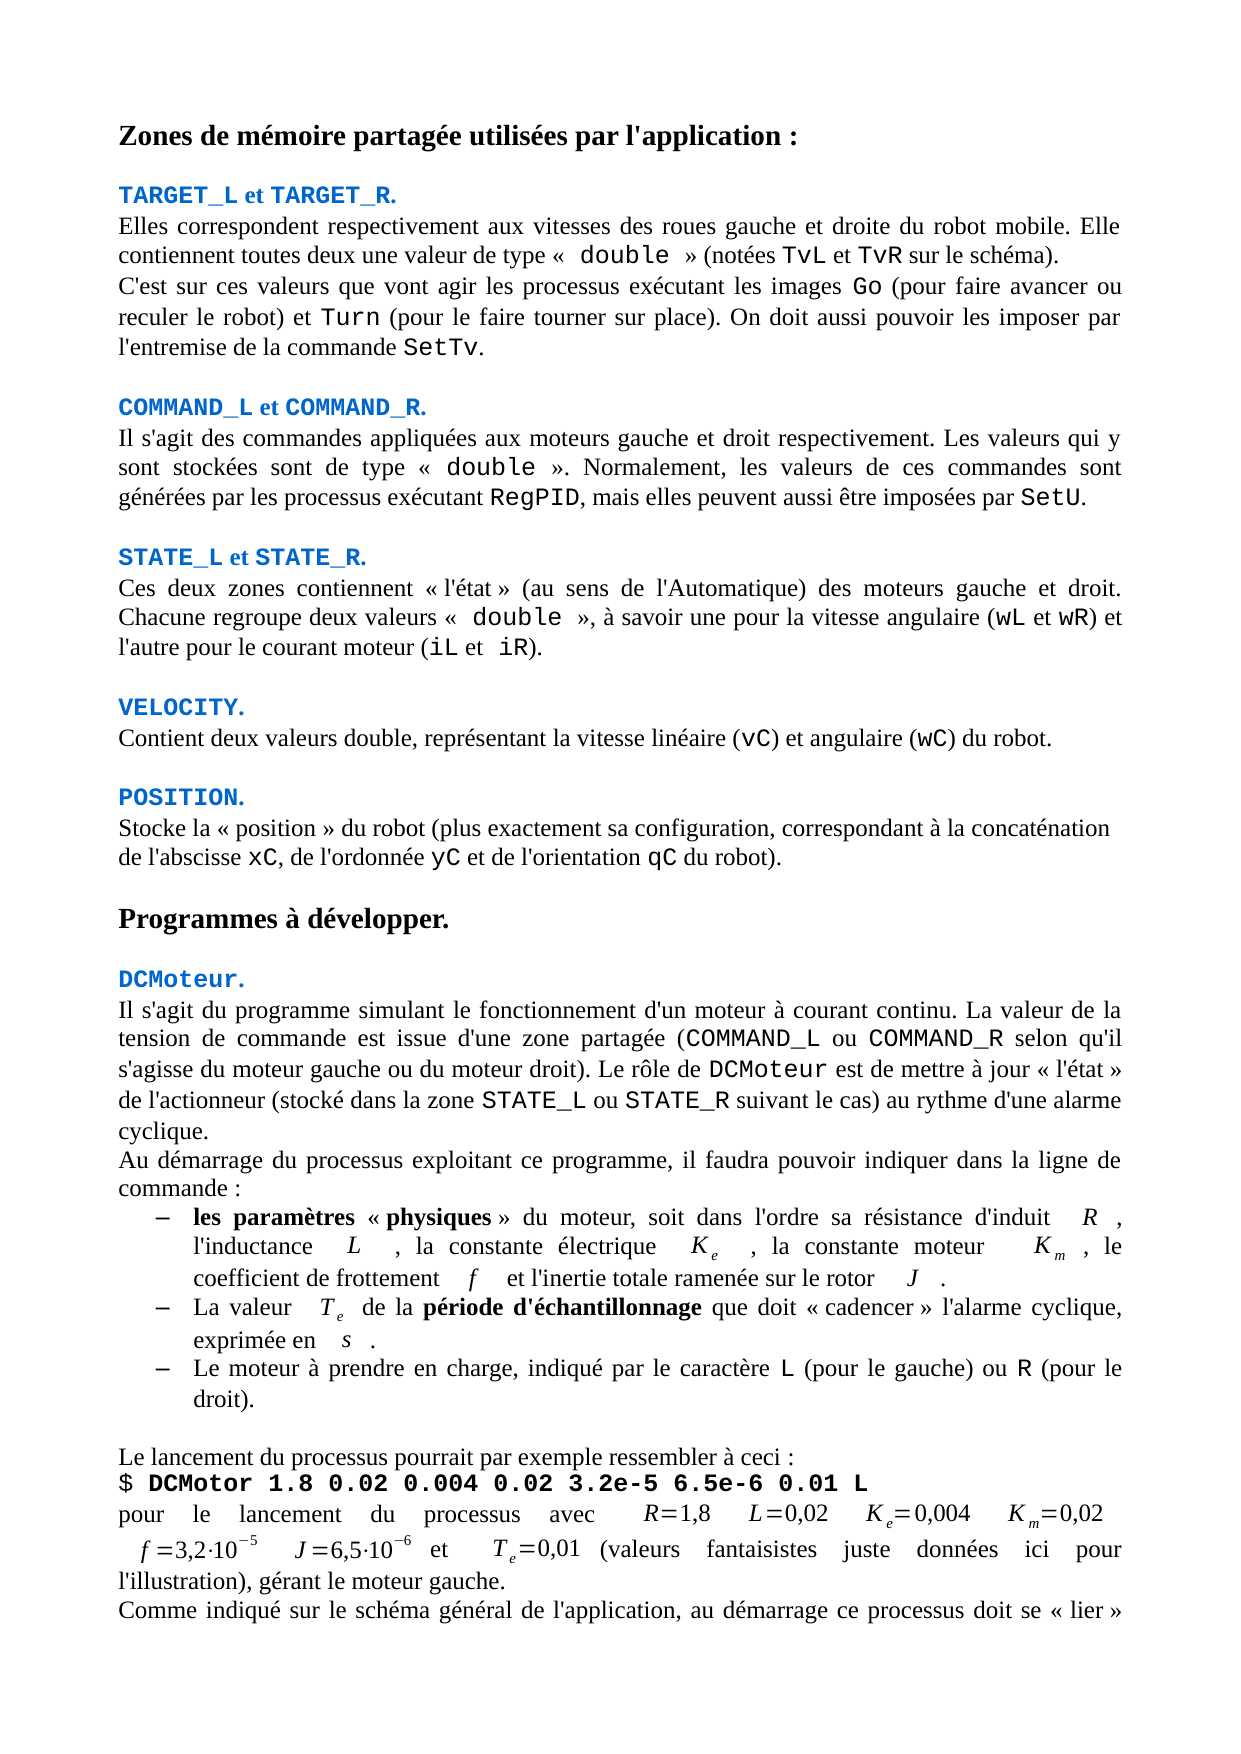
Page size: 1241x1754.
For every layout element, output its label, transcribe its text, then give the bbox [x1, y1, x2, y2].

text Elles correspondent respectivement aux vitesses des roues gauche et droite du robot mobile. Elle contiennent toutes deux une valeur de type « double » (notées TvL et TvR sur le schéma). [118, 211, 1122, 271]
text TARGET_L et TARGET_R. [118, 180, 1122, 211]
text Le lancement du processus pourrait par exemple ressembler à ceci : [118, 1442, 1122, 1471]
text VELOCITY. [118, 692, 1122, 723]
text Zones de mémoire partagée utilisées par l'application : [118, 118, 1122, 152]
list Le moteur à prendre en charge, indiqué par le caractère L (pour le gauche) ou R (pour le droit). [156, 1353, 1122, 1413]
text POSITION. [118, 782, 1122, 813]
text Ces deux zones contiennent « l'état » (au sens de l'Automatique) des moteurs gauche et droit. Chacune regroupe deux valeurs « double », à savoir une pour la vitesse angulaire (wL et wR) et l'autre pour le courant moteur (iL et iR). [118, 573, 1122, 663]
text Stocke la « position » du robot (plus exactement sa configuration, correspondant à la concaténation de l'abscisse xC, de l'ordonnée yC et de l'orientation qC du robot). [118, 813, 1122, 873]
text DCMoteur. [118, 964, 1122, 995]
text C'est sur ces valeurs que vont agir les processus exécutant les images Go (pour faire avancer ou reculer le robot) et Turn (pour le faire tourner sur place). On doit aussi pouvoir les imposer par l'entremise de la commande SetTv. [118, 271, 1122, 363]
list La valeur de la période d'échantillonnage que doit « cadencer » l'alarme cyclique, exprimée en . [156, 1292, 1122, 1353]
text Comme indiqué sur le schéma général de l'application, au démarrage ce processus doit se « lier » [118, 1595, 1122, 1624]
text Programmes à développer. [118, 902, 1122, 935]
text STATE_L et STATE_R. [118, 542, 1122, 573]
text Il s'agit des commandes appliquées aux moteurs gauche et droit respectivement. Les valeurs qui y sont stockées sont de type « double ». Normalement, les valeurs de ces commandes sont générées par les processus exécutant RegPID, mais elles peuvent aussi être imposées par SetU. [118, 423, 1122, 513]
text pour le lancement du processus avec et (valeurs fantaisistes juste données ici pour l'illustration), gérant le moteur gauche. [118, 1499, 1122, 1595]
text Contient deux valeurs double, représentant la vitesse linéaire (vC) et angulaire (wC) du robot. [118, 723, 1122, 754]
text $ DCMotor 1.8 0.02 0.004 0.02 3.2e-5 6.5e-6 0.01 L [118, 1471, 1122, 1499]
text Il s'agit du programme simulant le fonctionnement d'un moteur à courant continu. La valeur de la tension de commande est issue d'une zone partagée (COMMAND_L ou COMMAND_R selon qu'il s'agisse du moteur gauche ou du moteur droit). Le rôle de DCMoteur est de mettre à jour « l'état » de l'actionneur (stocké dans la zone STATE_L ou STATE_R suivant le cas) au rythme d'une alarme cyclique. [118, 995, 1122, 1145]
text COMMAND_L et COMMAND_R. [118, 392, 1122, 423]
list les paramètres « physiques » du moteur, soit dans l'ordre sa résistance d'induit , l'inductance , la constante électrique , la constante moteur , le coefficient de frottement et l'inertie totale ramenée sur le rotor . [156, 1202, 1122, 1292]
text Au démarrage du processus exploitant ce programme, il faudra pouvoir indiquer dans la ligne de commande : [118, 1145, 1122, 1202]
